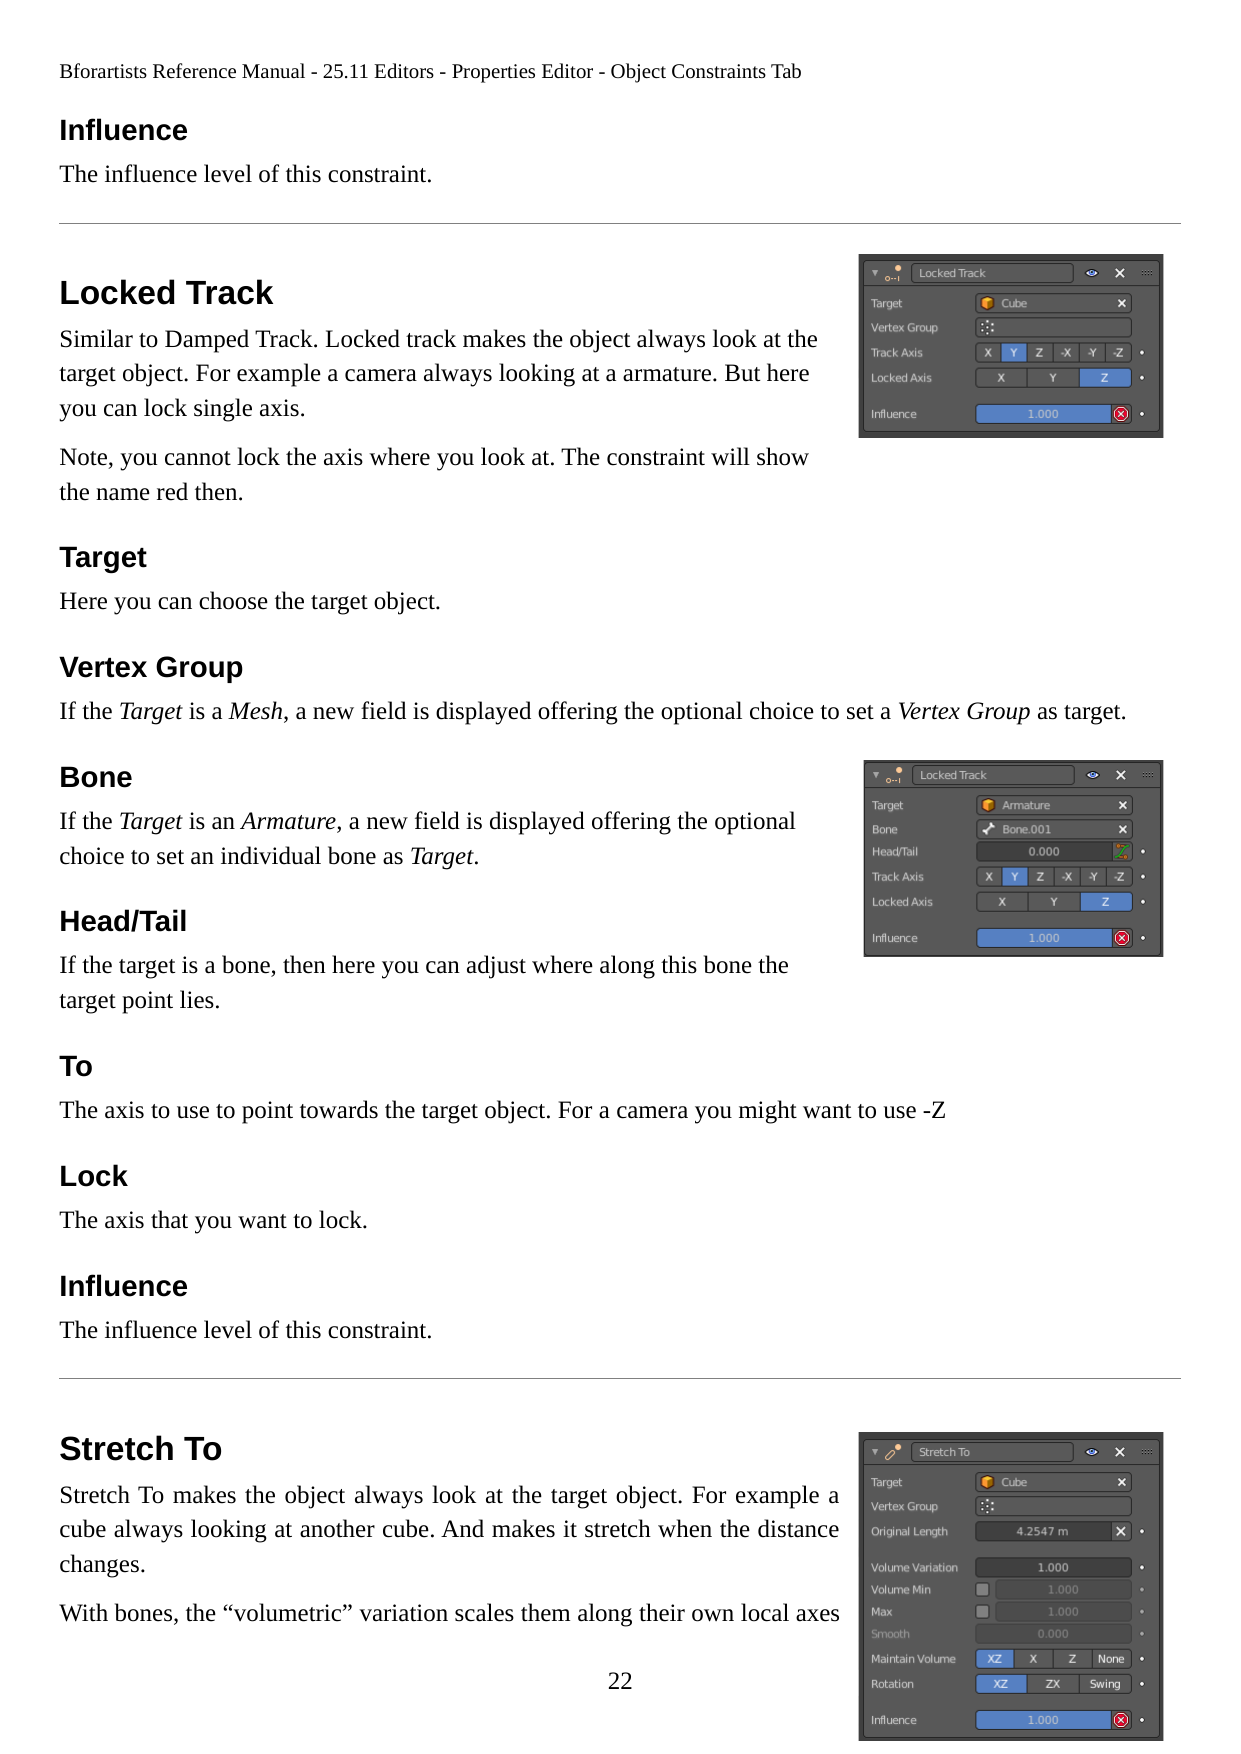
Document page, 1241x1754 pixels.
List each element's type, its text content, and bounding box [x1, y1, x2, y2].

text Note, you cannot lock the axis where you look at. The constraint will show the name red then. [59, 442, 1181, 505]
text Similar to Damped Track. Locked track makes the object always look at the target object. For example a camera always looking at a armature. But here you can lock single axis. [59, 324, 858, 422]
text The influence level of this constraint. [59, 1315, 1181, 1343]
subtitle To [59, 1049, 1181, 1082]
text With bones, the “volumetric” variation scales them along their own local axes [59, 1598, 858, 1627]
subtitle Target [59, 540, 1181, 574]
picture [858, 1432, 1164, 1741]
subtitle Lock [59, 1159, 1181, 1192]
text Stretch To makes the object always look at the target object. For example a cube always looking at another cube. And makes it stretch when the distance changes. [59, 1480, 858, 1578]
subtitle [1164, 760, 1181, 794]
subtitle Influence [59, 113, 1181, 146]
text Here you can choose the target object. [59, 586, 1181, 615]
subtitle Vertex Group [59, 650, 1181, 684]
text The axis to use to point towards the target object. For a camera you might want to use -Z [59, 1095, 1181, 1124]
text If the target is a bone, then here you can adjust where along this bone the target point lies. [59, 951, 1181, 1014]
subtitle Bone [59, 760, 863, 794]
subtitle [1164, 273, 1181, 312]
text The influence level of this constraint. [59, 159, 1181, 188]
text The axis that you want to lock. [59, 1205, 1181, 1234]
text If the Target is an Armature, a new field is displayed offering the optional choice to set an individual bone as Target. [59, 806, 863, 869]
subtitle Stretch To [59, 1429, 1181, 1467]
picture [863, 760, 1164, 957]
subtitle Locked Track [59, 273, 858, 312]
picture [858, 254, 1164, 438]
text If the Target is a Mesh, a new field is displayed offering the optional choice to set a Vertex Group as target. [59, 696, 1181, 725]
subtitle Influence [59, 1268, 1181, 1302]
subtitle Head/Tail [59, 904, 863, 938]
subtitle [1164, 904, 1181, 938]
